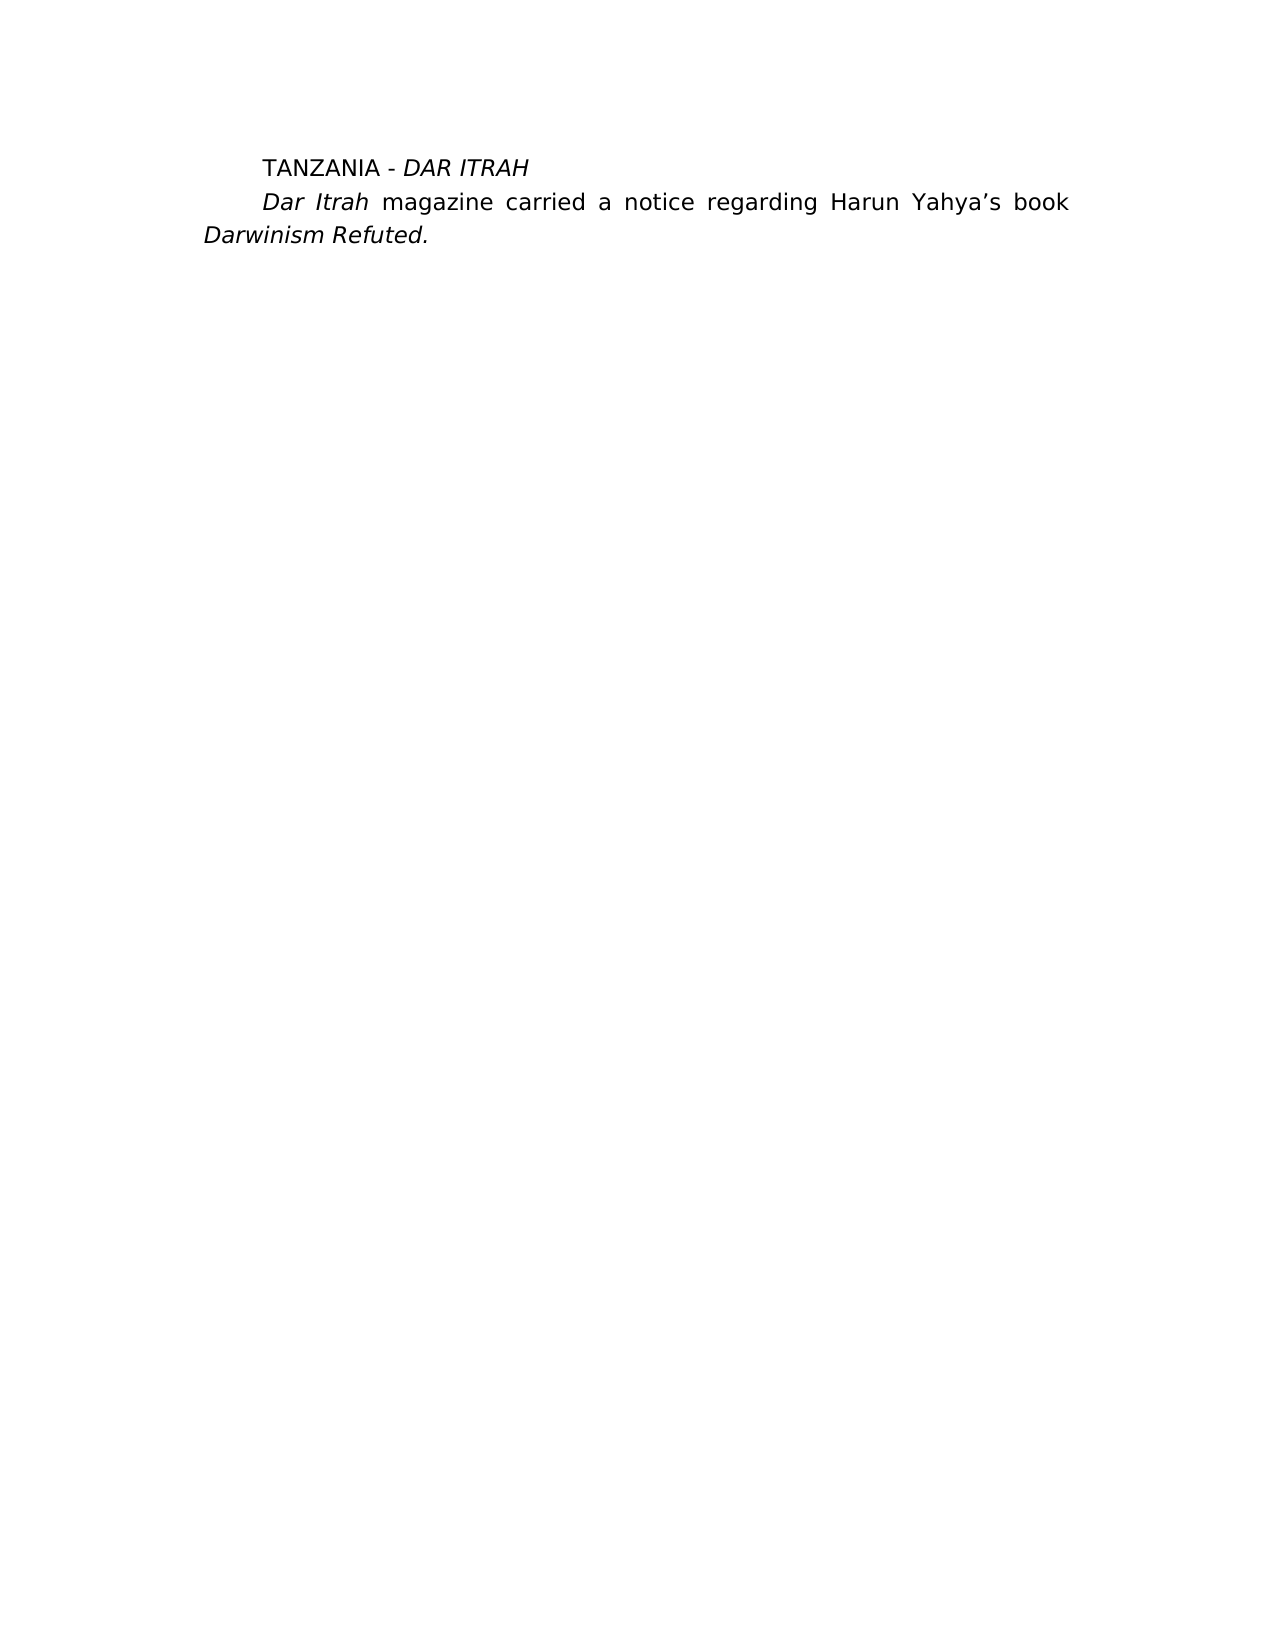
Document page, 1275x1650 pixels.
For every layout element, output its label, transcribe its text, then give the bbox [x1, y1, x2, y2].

text Dar Itrah magazine carried a notice regarding Harun Yahya’s book Darwinism Refuted. [203, 183, 1070, 250]
text TANZANIA - DAR ITRAH [203, 150, 1070, 183]
